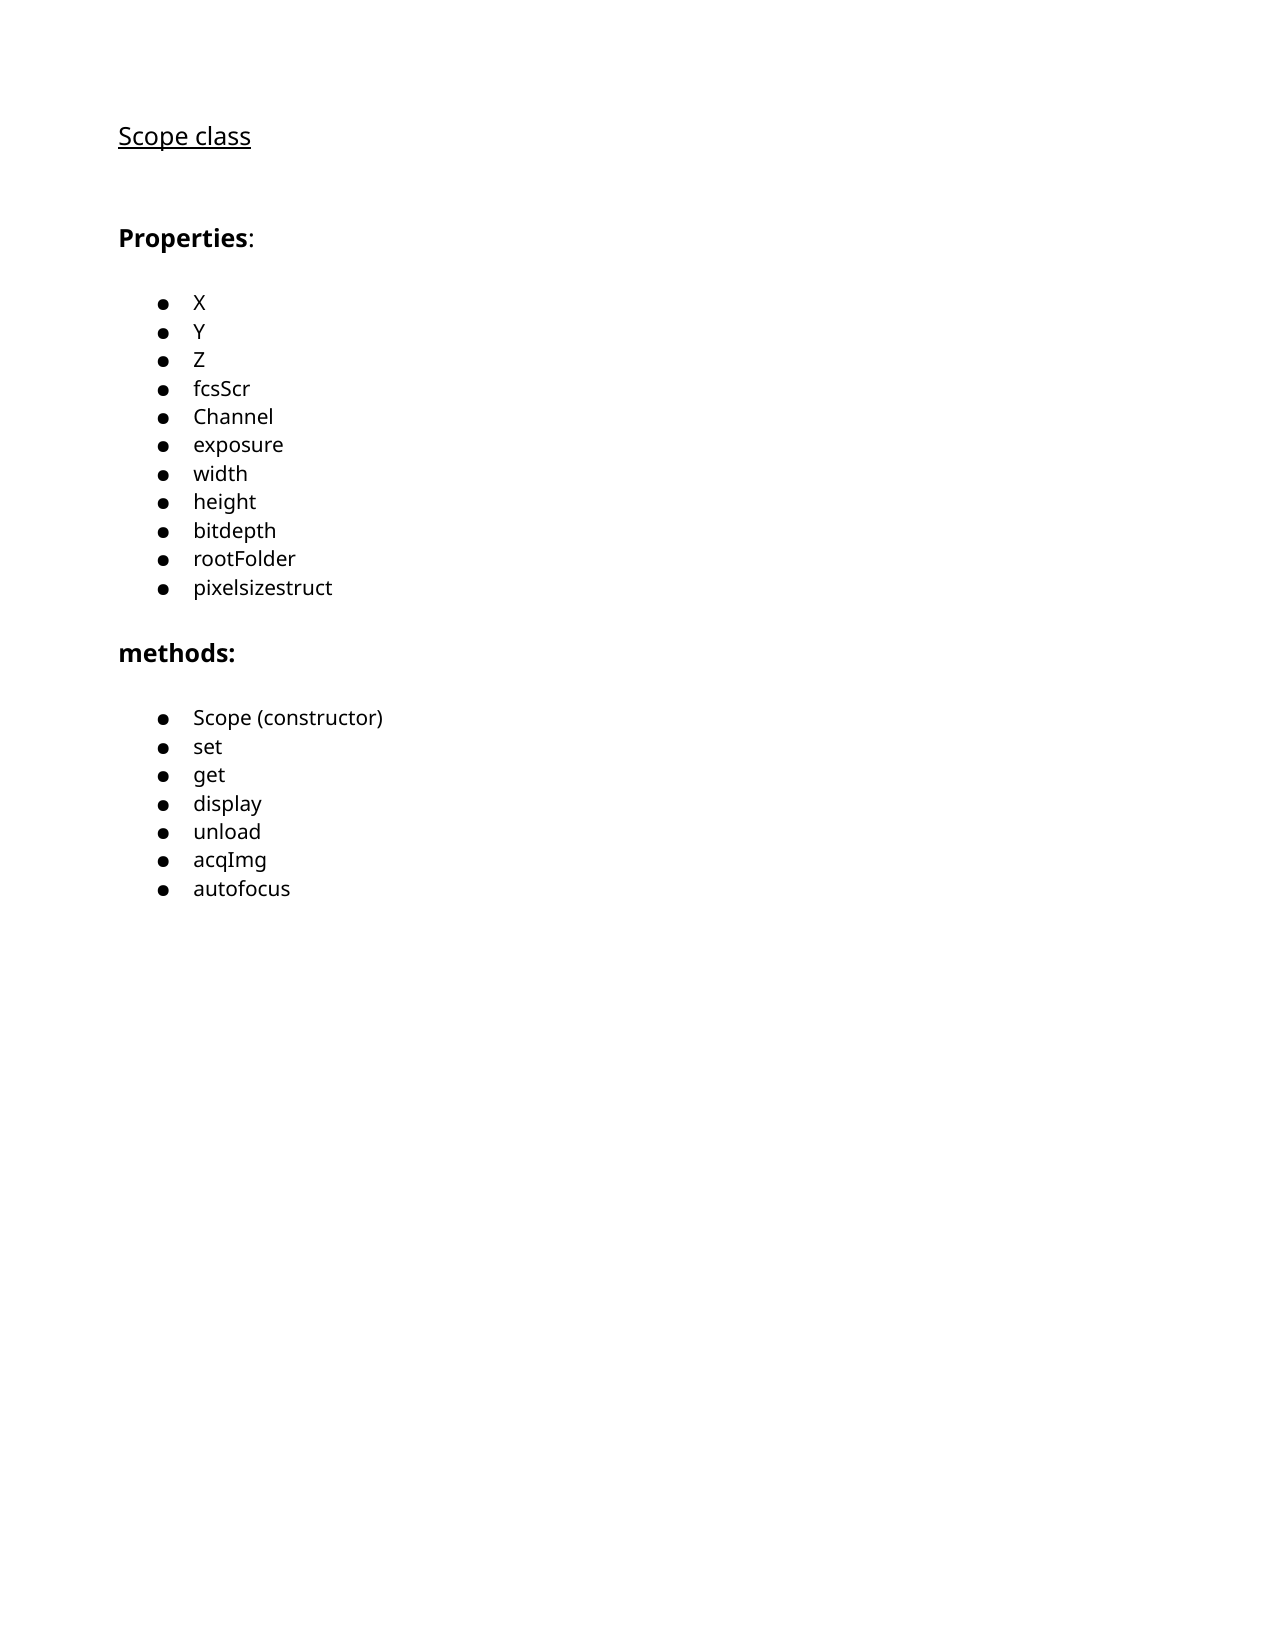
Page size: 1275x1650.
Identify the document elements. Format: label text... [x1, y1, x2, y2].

list autofocus [156, 874, 1157, 902]
text Properties: [118, 220, 1157, 254]
list unload [156, 817, 1157, 846]
list display [156, 789, 1157, 817]
list bitdepth [156, 516, 1157, 544]
list Scope (constructor) [156, 703, 1157, 732]
list width [156, 459, 1157, 487]
list acqImg [156, 846, 1157, 874]
list Channel [156, 402, 1157, 431]
list fcsScr [156, 374, 1157, 402]
list Z [156, 345, 1157, 374]
list Y [156, 317, 1157, 345]
list set [156, 732, 1157, 760]
list X [156, 288, 1157, 317]
list pixelsizestruct [156, 573, 1157, 601]
text Scope class [118, 118, 1157, 152]
list rootFolder [156, 544, 1157, 573]
list height [156, 487, 1157, 516]
text methods: [118, 635, 1157, 669]
list get [156, 760, 1157, 789]
list exposure [156, 431, 1157, 459]
